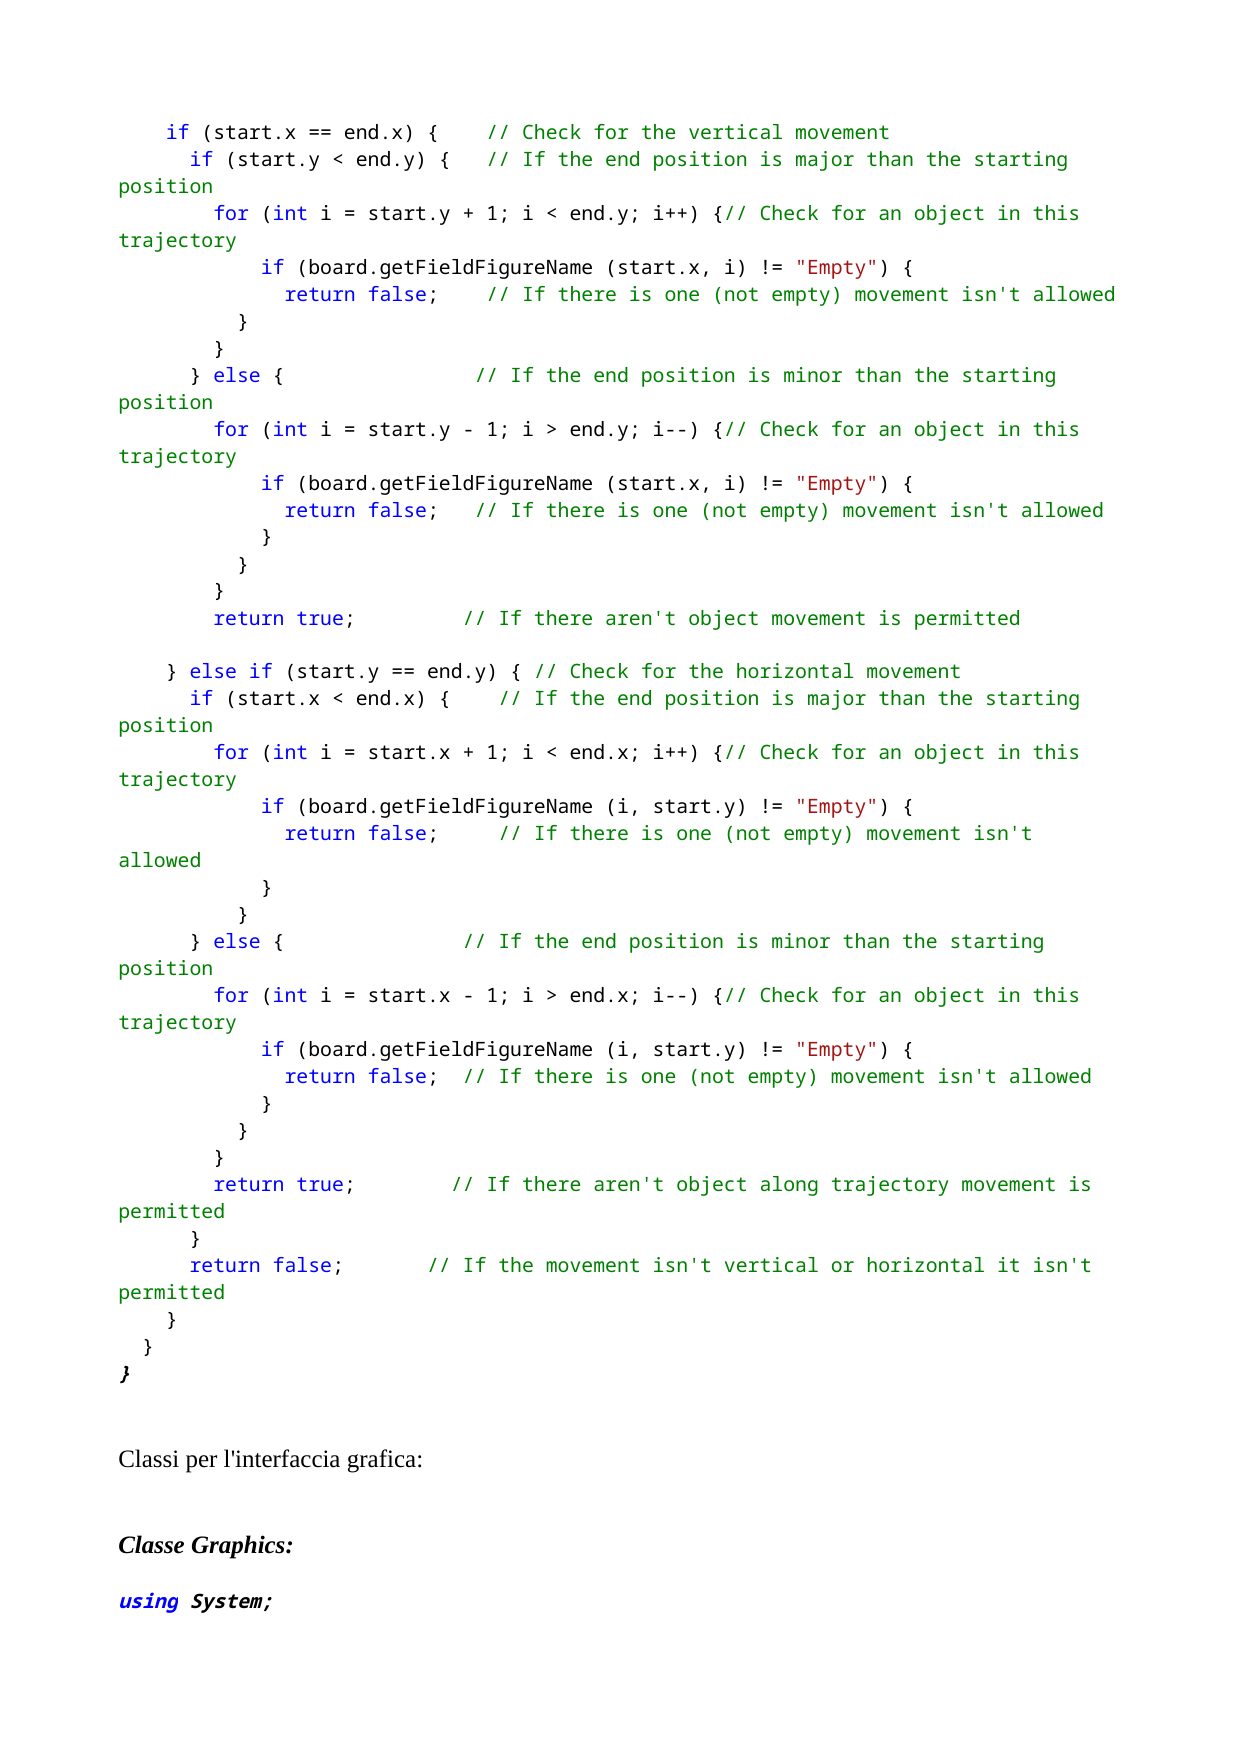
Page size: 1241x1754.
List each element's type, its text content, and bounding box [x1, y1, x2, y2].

text } [118, 550, 1122, 577]
text } [118, 1224, 1122, 1251]
text for (int i = start.x - 1; i > end.x; i--) {// Check for an object in this trajectory [118, 981, 1122, 1035]
text if (board.getFieldFigureName (i, start.y) != "Empty") { [118, 1035, 1122, 1062]
text if (start.x == end.x) { // Check for the vertical movement [118, 118, 1122, 145]
text return false; // If there is one (not empty) movement isn't allowed [118, 819, 1122, 873]
text } [118, 1116, 1122, 1143]
text return true; // If there aren't object movement is permitted [118, 604, 1122, 631]
text } [118, 1359, 1122, 1386]
text using System; [118, 1587, 1122, 1614]
text } [118, 873, 1122, 901]
text } [118, 334, 1122, 361]
text } [118, 577, 1122, 604]
text } [118, 1332, 1122, 1359]
text return false; // If the movement isn't vertical or horizontal it isn't permitted [118, 1251, 1122, 1305]
text return false; // If there is one (not empty) movement isn't allowed [118, 496, 1122, 523]
text for (int i = start.y - 1; i > end.y; i--) {// Check for an object in this trajectory [118, 415, 1122, 469]
text } [118, 1089, 1122, 1116]
text if (start.x < end.x) { // If the end position is major than the starting position [118, 685, 1122, 739]
text return false; // If there is one (not empty) movement isn't allowed [118, 1062, 1122, 1089]
text for (int i = start.y + 1; i < end.y; i++) {// Check for an object in this trajectory [118, 199, 1122, 253]
text } [118, 307, 1122, 334]
text return true; // If there aren't object along trajectory movement is permitted [118, 1170, 1122, 1224]
text if (board.getFieldFigureName (start.x, i) != "Empty") { [118, 253, 1122, 280]
text } else { // If the end position is minor than the starting position [118, 361, 1122, 415]
text } [118, 1143, 1122, 1170]
text if (start.y < end.y) { // If the end position is major than the starting position [118, 145, 1122, 199]
text if (board.getFieldFigureName (start.x, i) != "Empty") { [118, 469, 1122, 496]
text return false; // If there is one (not empty) movement isn't allowed [118, 280, 1122, 307]
text } else { // If the end position is minor than the starting position [118, 927, 1122, 981]
text if (board.getFieldFigureName (i, start.y) != "Empty") { [118, 793, 1122, 819]
text Classe Graphics: [118, 1530, 1122, 1559]
text } [118, 1305, 1122, 1332]
text for (int i = start.x + 1; i < end.x; i++) {// Check for an object in this trajectory [118, 739, 1122, 793]
text } else if (start.y == end.y) { // Check for the horizontal movement [118, 658, 1122, 685]
text } [118, 901, 1122, 927]
text } [118, 523, 1122, 550]
text Classi per l'interfaccia grafica: [118, 1444, 1122, 1472]
